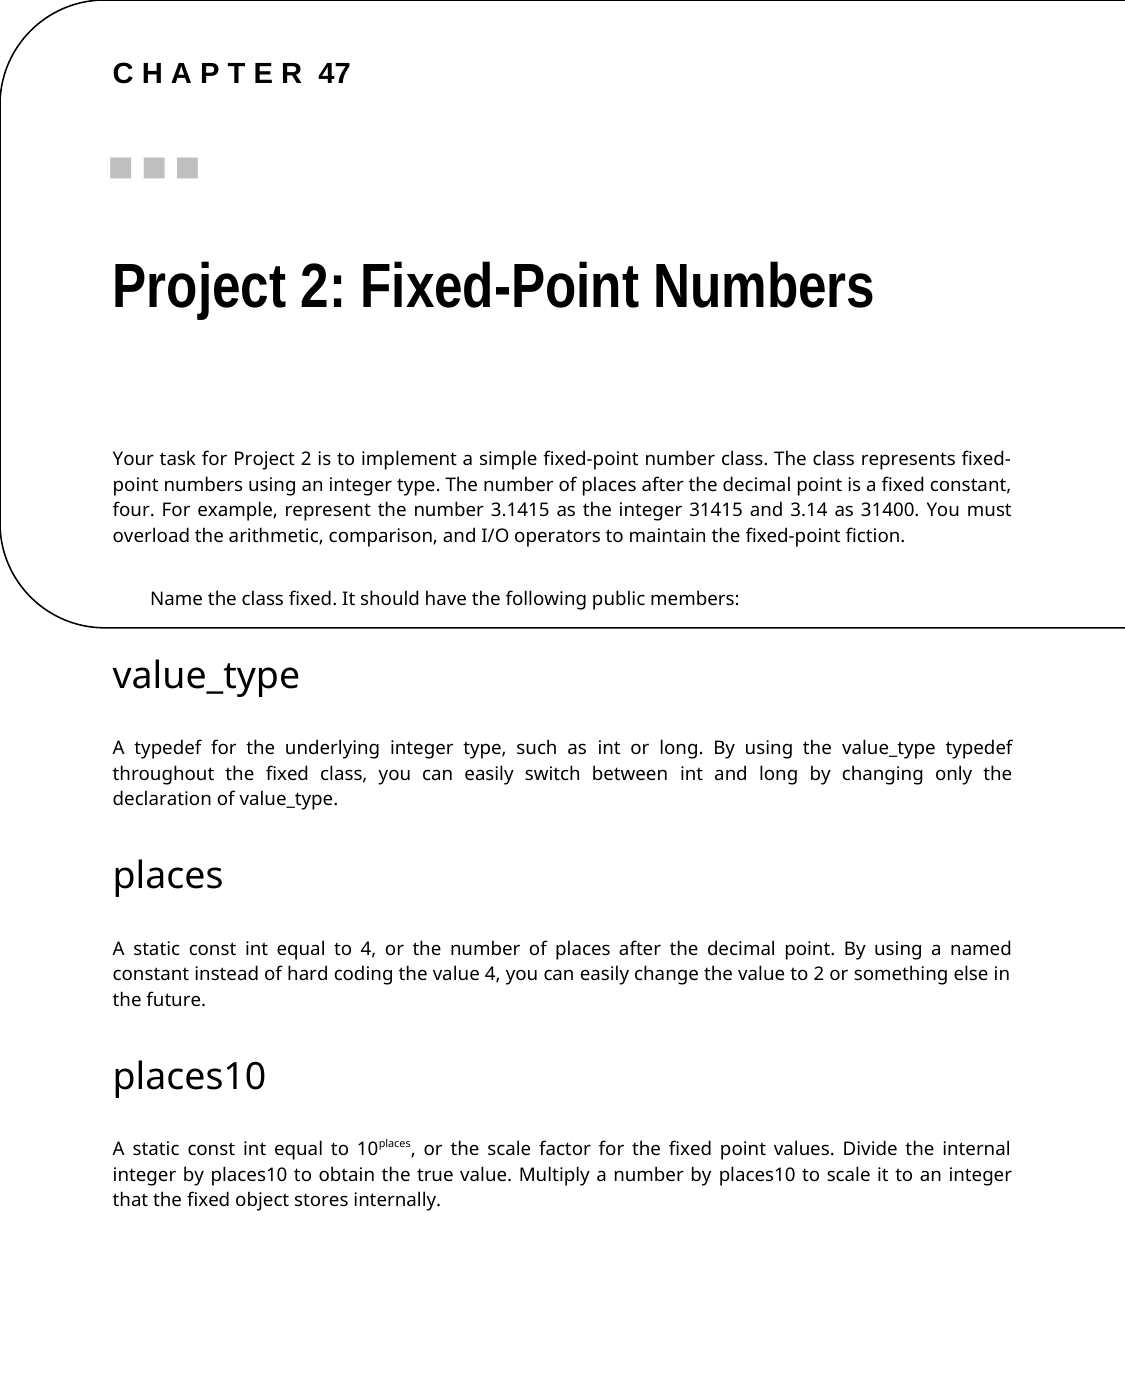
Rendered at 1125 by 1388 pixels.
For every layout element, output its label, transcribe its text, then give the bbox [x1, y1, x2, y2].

subtitle places10 [112, 1049, 1012, 1100]
text Your task for Project 2 is to implement a simple fixed-point number class. The class represents fixed-point numbers using an integer type. The number of places after the decimal point is a fixed constant, four. For example, represent the number 3.1415 as the integer 31415 and 3.14 as 31400. You must overload the arithmetic, comparison, and I/O operators to maintain the fixed-point fiction. [112, 446, 1012, 548]
text A static const int equal to 4, or the number of places after the decimal point. By using a named constant instead of hard coding the value 4, you can easily change the value to 2 or something else in the future. [112, 935, 1012, 1012]
text A static const int equal to 10places, or the scale factor for the fixed point values. Divide the internal integer by places10 to obtain the true value. Multiply a number by places10 to scale it to an integer that the fixed object stores internally. [112, 1136, 1012, 1212]
subtitle places [112, 849, 1012, 900]
text Name the class fixed. It should have the following public members: [112, 585, 1012, 611]
subtitle value_type [112, 648, 1012, 699]
title Project 2: Fixed-Point Numbers [112, 249, 1012, 321]
text A typedef for the underlying integer type, such as int or long. By using the value_type typedef throughout the fixed class, you can easily switch between int and long by changing only the declaration of value_type. [112, 735, 1012, 811]
